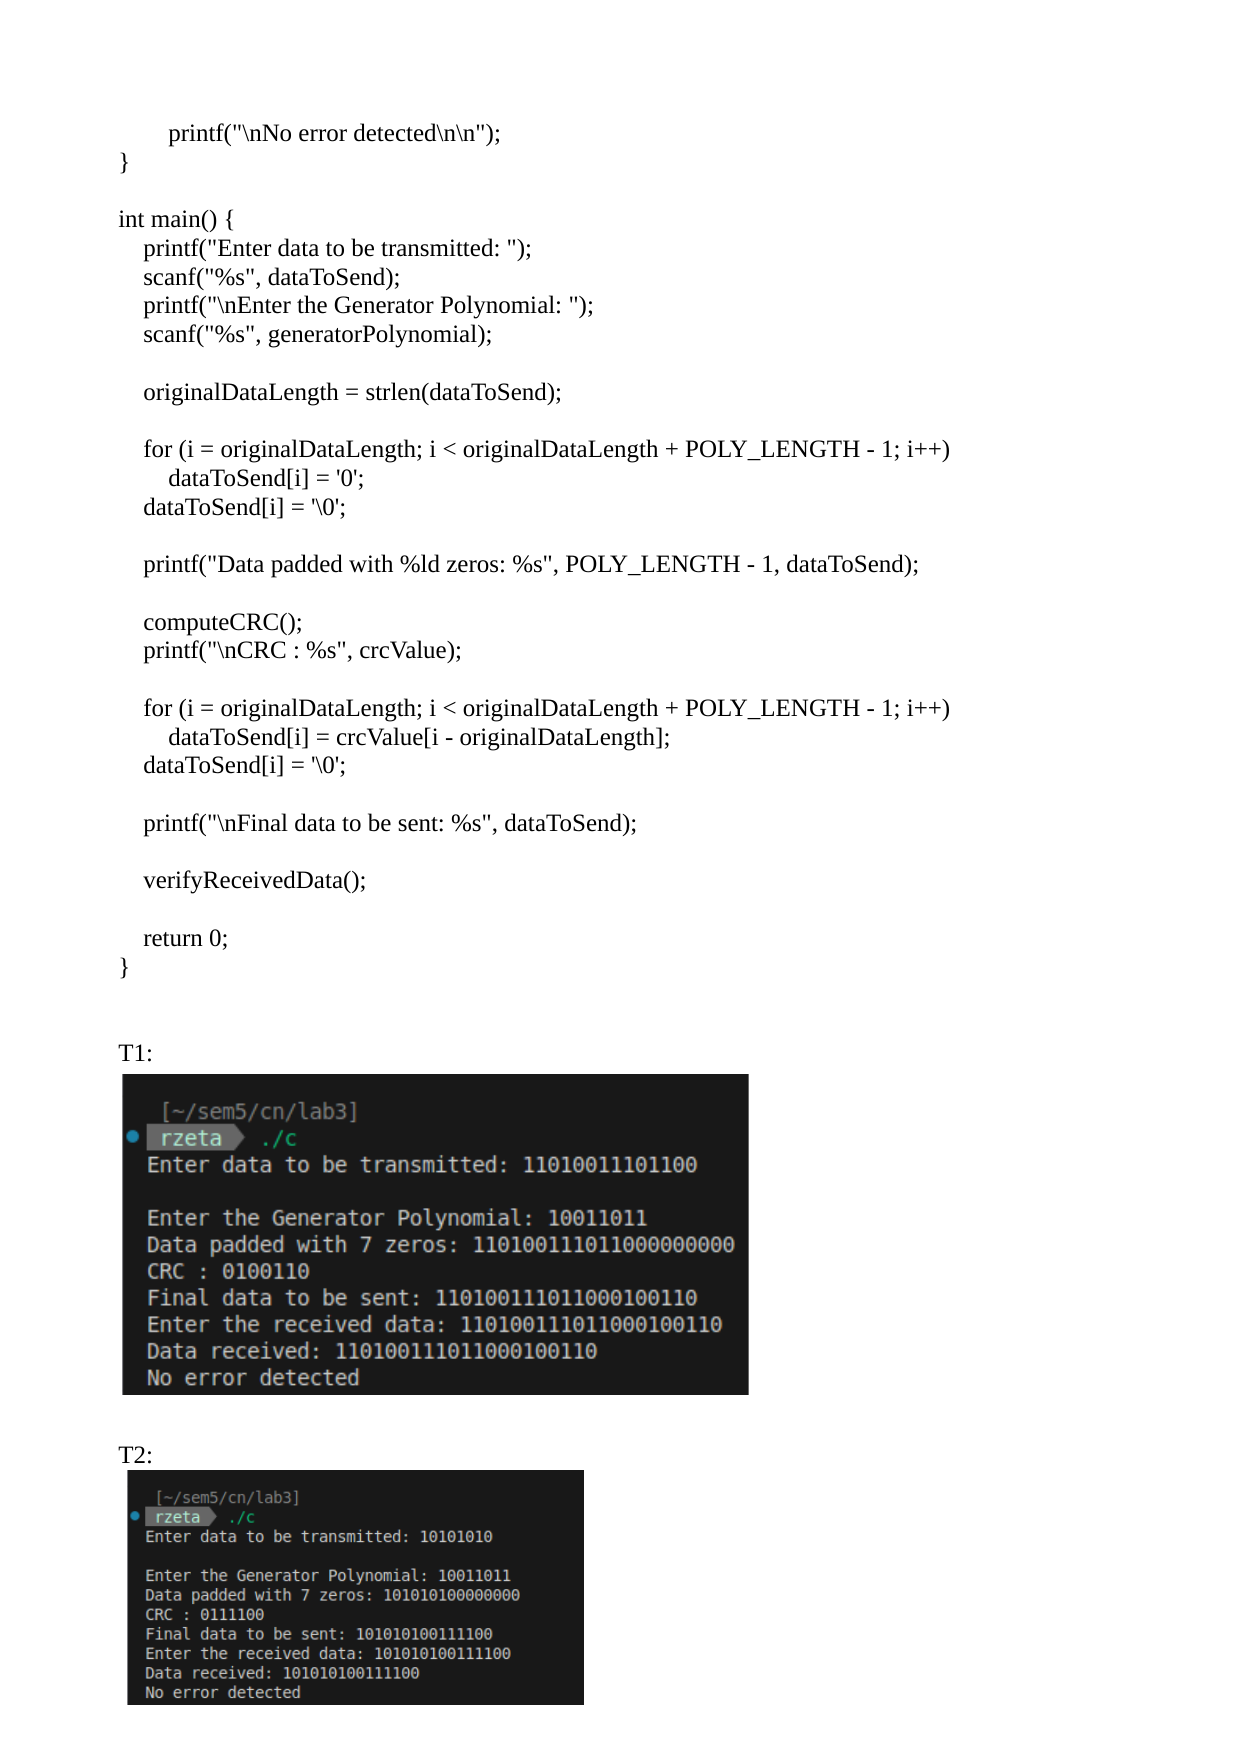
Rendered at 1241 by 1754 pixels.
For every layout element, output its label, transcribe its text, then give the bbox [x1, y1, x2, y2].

text T1: [118, 1009, 1122, 1067]
text } [118, 147, 1122, 176]
text printf("Enter data to be transmitted: "); [118, 233, 1122, 262]
text return 0; [118, 923, 1122, 952]
text scanf("%s", generatorPolynomial); [118, 319, 1122, 348]
text dataToSend[i] = '0'; [118, 463, 1122, 492]
text dataToSend[i] = '\0'; [118, 751, 1122, 779]
picture [127, 1470, 584, 1705]
text originalDataLength = strlen(dataToSend); [118, 377, 1122, 406]
text scanf("%s", dataToSend); [118, 262, 1122, 291]
text computeCRC(); [118, 607, 1122, 636]
text printf("\nCRC : %s", crcValue); [118, 636, 1122, 664]
text printf("\nNo error detected\n\n"); [118, 118, 1122, 147]
text for (i = originalDataLength; i < originalDataLength + POLY_LENGTH - 1; i++) [118, 434, 1122, 463]
text for (i = originalDataLength; i < originalDataLength + POLY_LENGTH - 1; i++) [118, 693, 1122, 722]
text T2: [118, 1096, 1122, 1469]
text printf("\nFinal data to be sent: %s", dataToSend); [118, 808, 1122, 837]
text printf("Data padded with %ld zeros: %s", POLY_LENGTH - 1, dataToSend); [118, 549, 1122, 578]
text verifyReceivedData(); [118, 866, 1122, 894]
text int main() { [118, 204, 1122, 233]
text printf("\nEnter the Generator Polynomial: "); [118, 291, 1122, 319]
text dataToSend[i] = crcValue[i - originalDataLength]; [118, 722, 1122, 751]
text dataToSend[i] = '\0'; [118, 492, 1122, 521]
picture [122, 1074, 749, 1395]
text } [118, 952, 1122, 1009]
